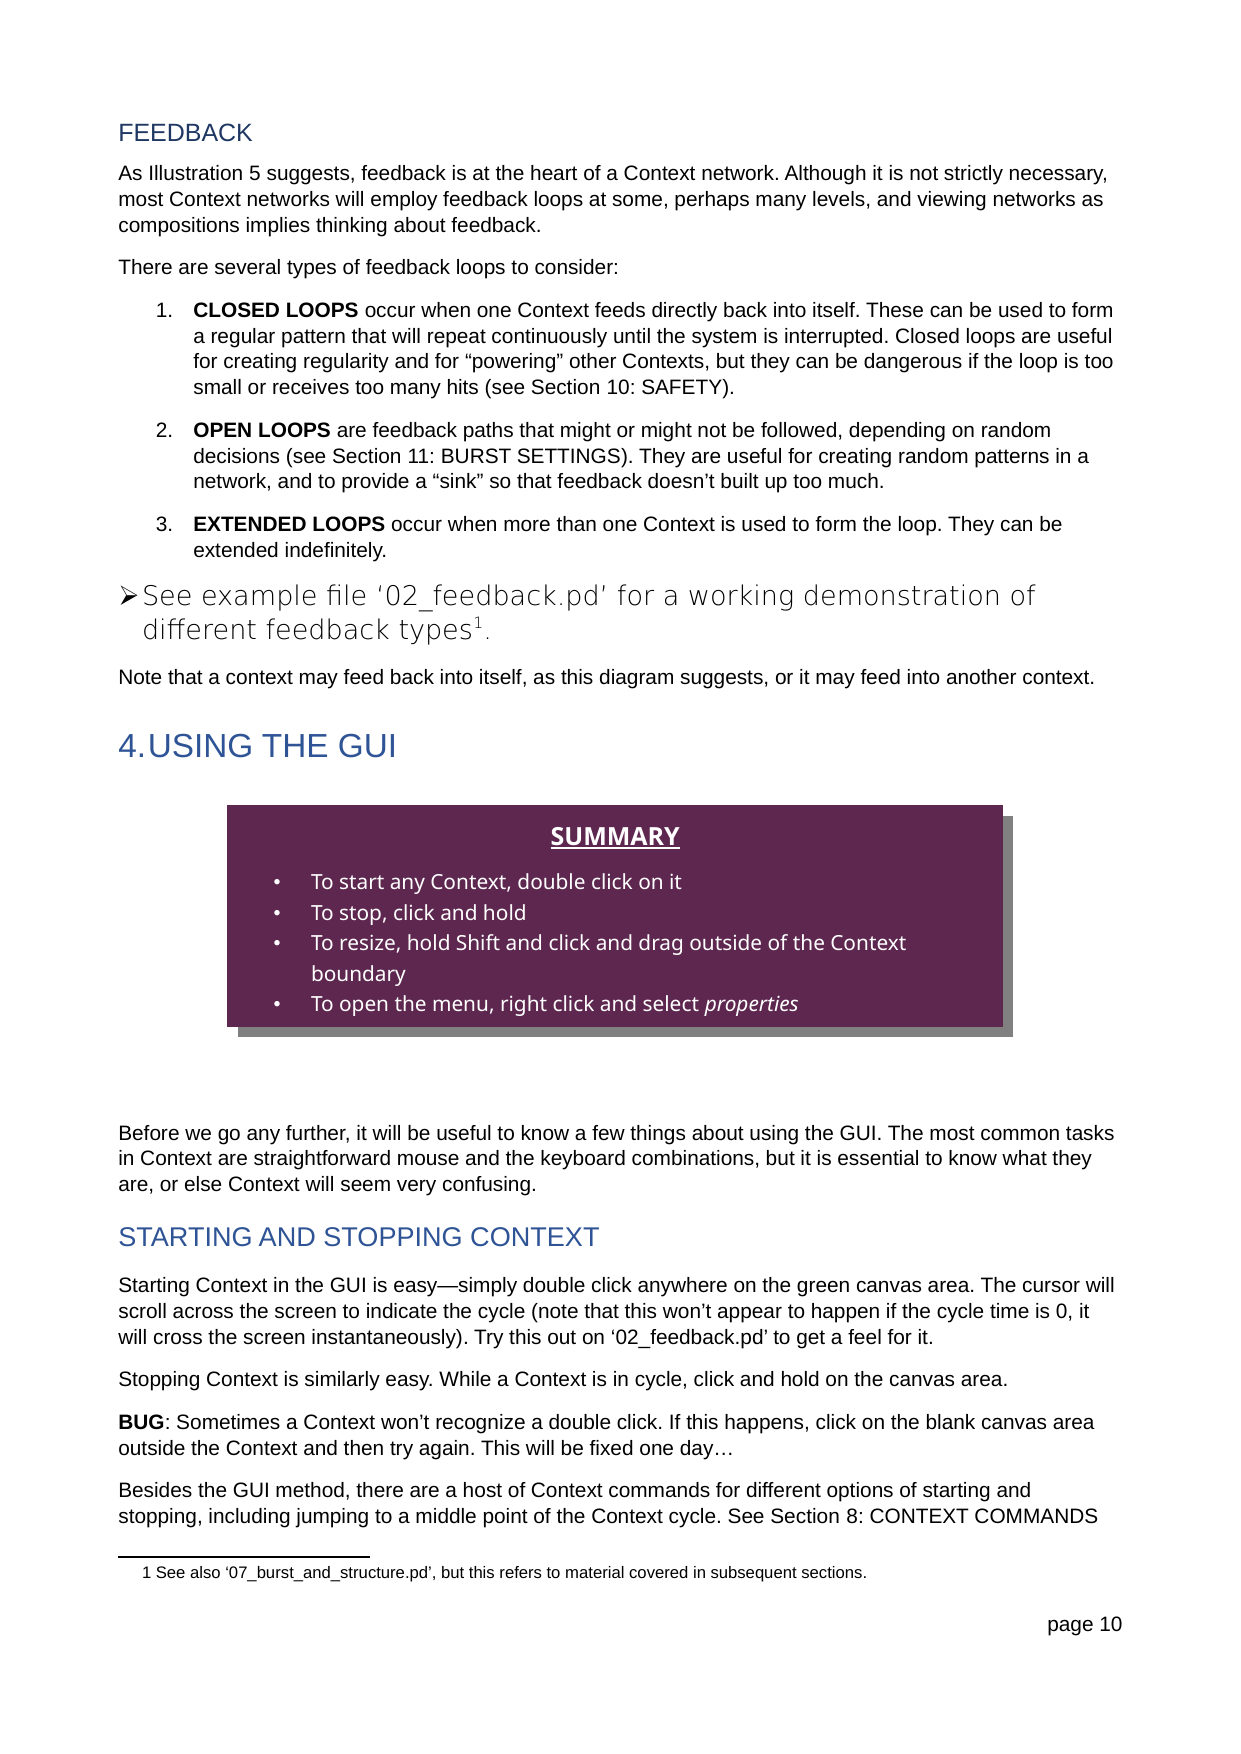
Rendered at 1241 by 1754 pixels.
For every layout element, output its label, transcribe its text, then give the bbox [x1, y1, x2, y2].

subtitle SUMMARY [236, 818, 994, 852]
list To start any Context, double click on it [273, 867, 994, 895]
list See example file ‘02_feedback.pd’ for a working demonstration of different feedback types. [118, 580, 1122, 646]
list OPEN LOOPS are feedback paths that might or might not be followed, depending on random decisions (see Section 11: BURST SETTINGS). They are useful for creating random patterns in a network, and to provide a “sink” so that feedback doesn’t built up too much. [156, 418, 1122, 493]
text Before we go any further, it will be useful to know a few things about using the GUI. The most common tasks in Context are straightforward mouse and the keyboard combinations, but it is essential to know what they are, or else Context will seem very confusing. [118, 1120, 1122, 1196]
subtitle STARTING AND STOPPING CONTEXT [118, 1221, 1122, 1253]
text Stopping Context is similarly easy. While a Context is in cycle, click and hold on the canvas area. [118, 1367, 1122, 1391]
list To open the menu, right click and select properties [273, 989, 994, 1018]
list To resize, hold Shift and click and drag outside of the Context boundary [273, 928, 994, 987]
text Besides the GUI method, there are a host of Context commands for different options of starting and stopping, including jumping to a middle point of the Context cycle. See Section 8: CONTEXT COMMANDS [118, 1478, 1122, 1528]
text Starting Context in the GUI is easy—simply double click anywhere on the green canvas area. The cursor will scroll across the screen to indicate the cycle (note that this won’t appear to happen if the cycle time is 0, it will cross the screen instantaneously). Try this out on ‘02_feedback.pd’ to get a feel for it. [118, 1273, 1122, 1348]
list See also ‘07_burst_and_structure.pd’, but this refers to material covered in subsequent sections. [118, 1563, 1122, 1582]
list CLOSED LOOPS occur when one Context feeds directly back into itself. These can be used to form a regular pattern that will repeat continuously until the system is interrupted. Closed loops are useful for creating regularity and for “powering” other Contexts, but they can be dangerous if the loop is too small or receives too many hits (see Section 10: SAFETY). [156, 298, 1122, 399]
subtitle USING THE GUI [118, 726, 1122, 764]
text There are several types of feedback loops to consider: [118, 255, 1122, 279]
list To stop, click and hold [273, 898, 994, 926]
text Note that a context may feed back into itself, as this diagram suggests, or it may feed into another context. [118, 665, 1122, 689]
subtitle FEEDBACK [118, 118, 1122, 147]
text As Illustration 5 suggests, feedback is at the heart of a Context network. Although it is not strictly necessary, most Context networks will employ feedback loops at some, perhaps many levels, and viewing networks as compositions implies thinking about feedback. [118, 161, 1122, 237]
text BUG: Sometimes a Context won’t recognize a double click. If this happens, click on the blank canvas area outside the Context and then try again. This will be fixed one day… [118, 1409, 1122, 1459]
list EXTENDED LOOPS occur when more than one Context is used to form the loop. They can be extended indefinitely. [156, 512, 1122, 562]
